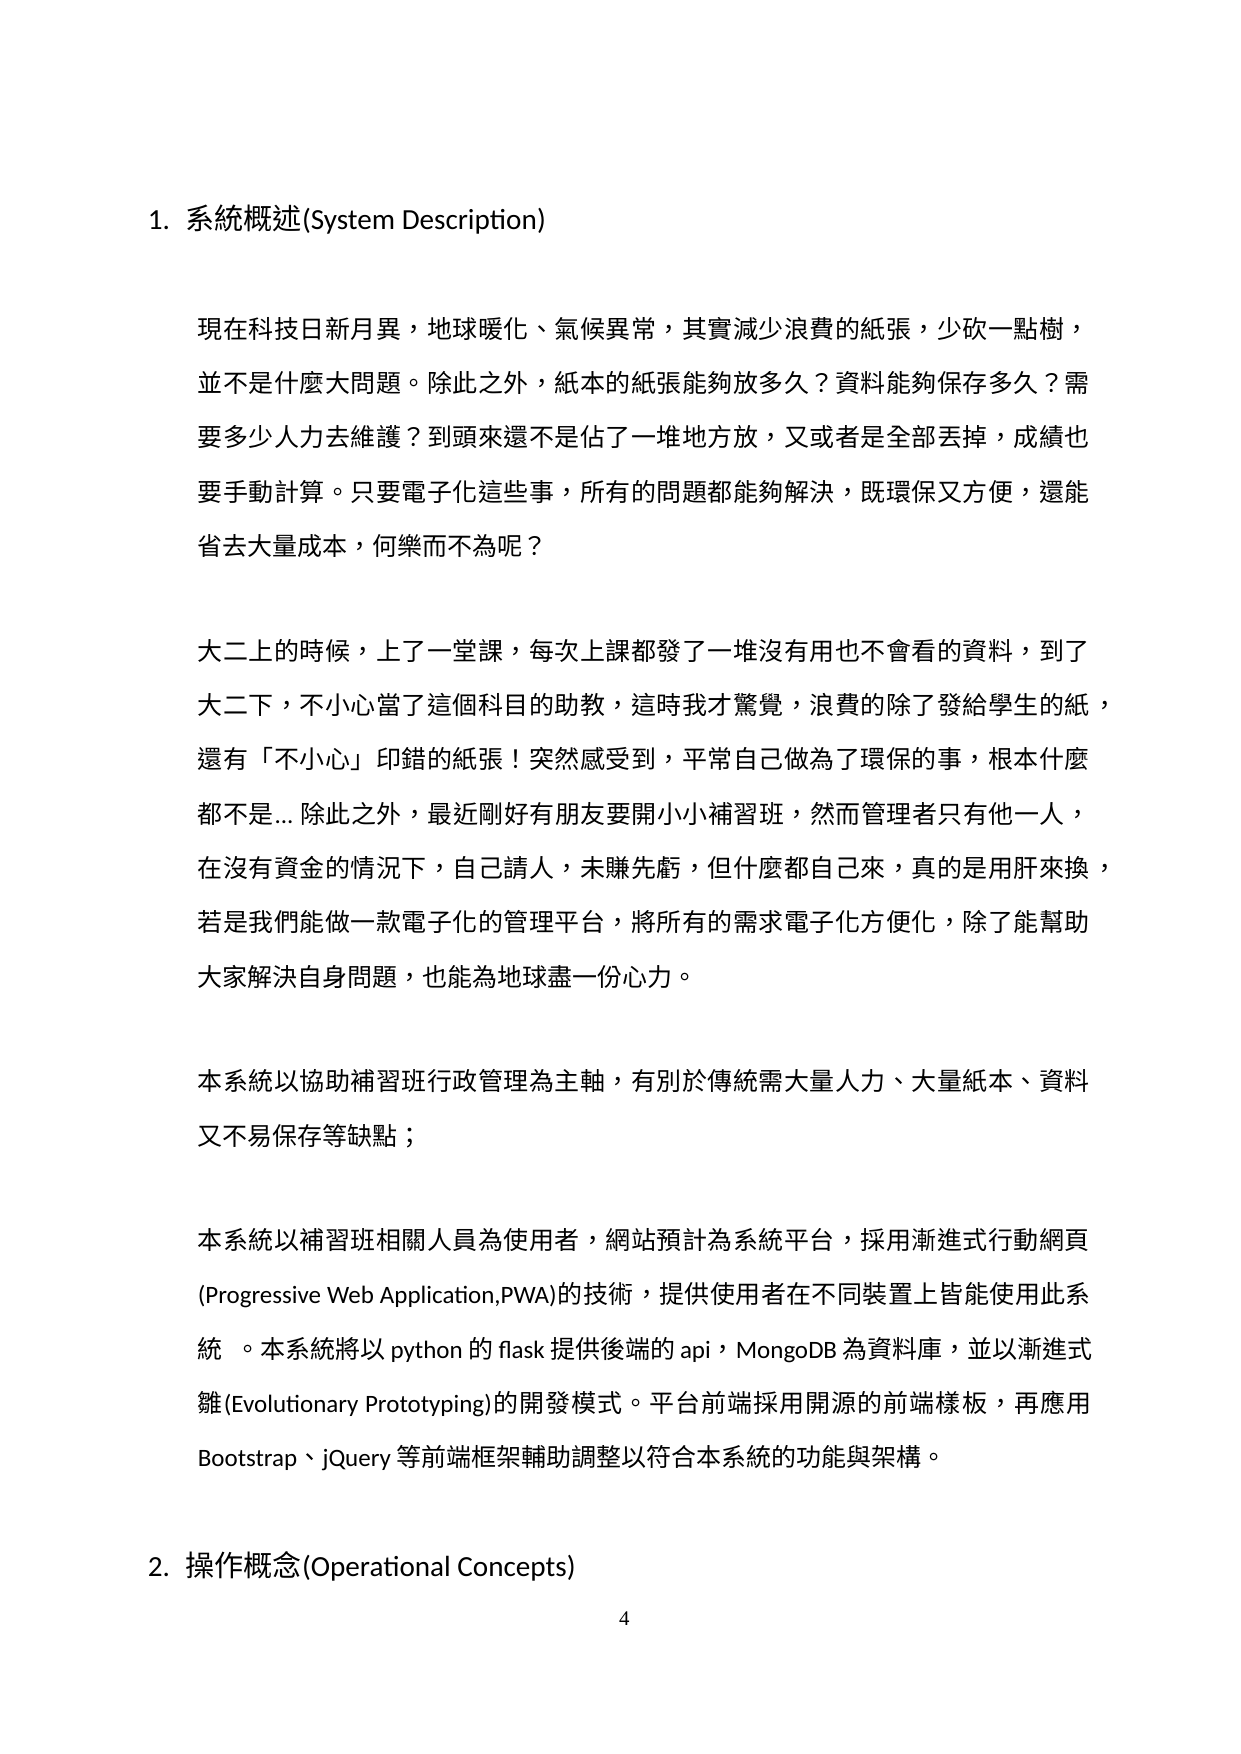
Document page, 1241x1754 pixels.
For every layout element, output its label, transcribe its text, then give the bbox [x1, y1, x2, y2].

list 系統概述(System Description) [148, 196, 1092, 238]
text 本系統以補習班相關人員為使用者，網站預計為系統平台，採用漸進式行動網頁(Progressive Web Application,PWA)的技術，提供使用者在不同裝置上皆能使用此系統 。本系統將以python 的flask提供後端的api，MongoDB為資料庫，並以漸進式雛(Evolutionary Prototyping)的開發模式。平台前端採用開源的前端樣板，再應用Bootstrap、jQuery等前端框架輔助調整以符合本系統的功能與架構。 [198, 1220, 1092, 1474]
text 大二上的時候，上了一堂課，每次上課都發了一堆沒有用也不會看的資料，到了大二下，不小心當了這個科目的助教，這時我才驚覺，浪費的除了發給學生的紙，還有「不小心」印錯的紙張！突然感受到，平常自己做為了環保的事，根本什麼都不是... 除此之外，最近剛好有朋友要開小小補習班，然而管理者只有他一人，在沒有資金的情況下，自己請人，未賺先虧，但什麼都自己來，真的是用肝來換，若是我們能做一款電子化的管理平台，將所有的需求電子化方便化，除了能幫助大家解決自身問題，也能為地球盡一份心力。 [198, 631, 1092, 993]
list 操作概念(Operational Concepts) [148, 1542, 1092, 1584]
text 現在科技日新月異，地球暖化、氣候異常，其實減少浪費的紙張，少砍一點樹，並不是什麼大問題。除此之外，紙本的紙張能夠放多久？資料能夠保存多久？需要多少人力去維護？到頭來還不是佔了一堆地方放，又或者是全部丟掉，成績也要手動計算。只要電子化這些事，所有的問題都能夠解決，既環保又方便，還能省去大量成本，何樂而不為呢？ [198, 309, 1092, 563]
text 本系統以協助補習班行政管理為主軸，有別於傳統需大量人力、大量紙本、資料又不易保存等缺點； [198, 1062, 1092, 1152]
